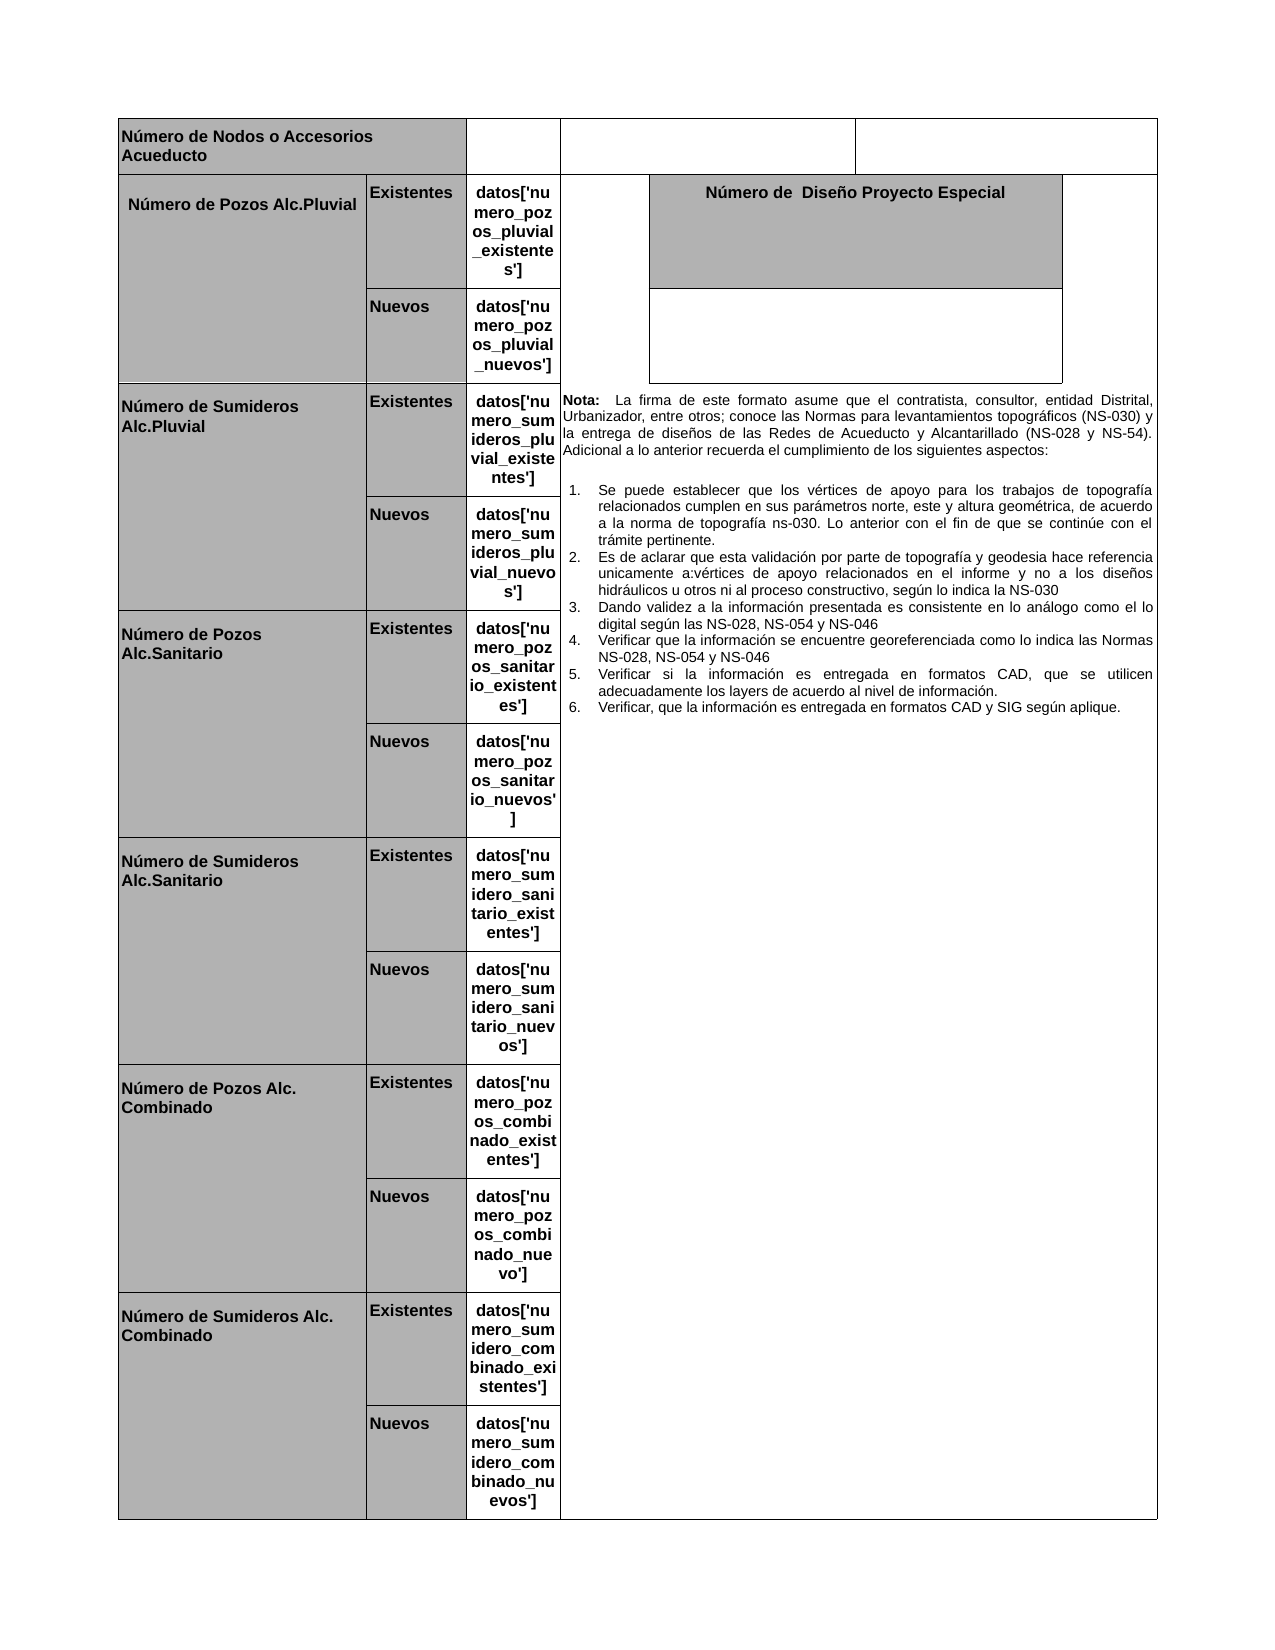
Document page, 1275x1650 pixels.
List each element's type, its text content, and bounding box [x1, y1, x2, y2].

table_cell datos['numero_sumidero_combinado_nuevos'] [467, 1406, 560, 1519]
table_cell datos['numero_pozos_pluvial_existentes'] [467, 175, 560, 288]
table_cell Número de Pozos Alc.Pluvial [119, 175, 366, 382]
table_cell Existentes [367, 384, 466, 496]
table_cell [1063, 175, 1157, 288]
table_cell Nuevos [367, 497, 466, 610]
table_cell Número de Nodos o Accesorios Acueducto [119, 119, 466, 174]
table_cell [561, 119, 855, 174]
table_cell datos['numero_pozos_combinado_nuevo'] [467, 1179, 560, 1292]
table_cell datos['numero_pozos_pluvial_nuevos'] [467, 289, 560, 382]
table_cell datos['numero_pozos_combinado_existentes'] [467, 1065, 560, 1178]
table_cell [561, 175, 649, 288]
table_cell Número de Diseño Proyecto Especial [650, 175, 1062, 288]
table_cell datos['numero_sumideros_pluvial_nuevos'] [467, 497, 560, 610]
table_cell datos['numero_sumideros_pluvial_existentes'] [467, 384, 560, 496]
table_cell Nuevos [367, 1179, 466, 1292]
table_cell Nuevos [367, 289, 466, 382]
table_cell Existentes [367, 175, 466, 288]
table_cell Existentes [367, 1293, 466, 1405]
table_cell [856, 119, 1157, 174]
table_cell Nuevos [367, 724, 466, 837]
table_cell [1063, 288, 1157, 382]
table_cell Nota: La firma de este formato asume que el contratista, consultor, entidad Distrital, Urbanizador, entre otros; conoce las Normas para levantamientos topográficos (NS-030) y la entrega de diseños de las Redes de Acueducto y Alcantarillado (NS-028 y NS-54). Adicional a lo anterior recuerda el cumplimiento de los siguientes aspectos: Se puede establecer que los vértices de apoyo para los trabajos de topografía relacionados cumplen en sus parámetros norte, este y altura geométrica, de acuerdo a la norma de topografía ns-030. Lo anterior con el fin de que se continúe con el trámite pertinente. Es de aclarar que esta validación por parte de topografía y geodesia hace referencia unicamente a:vértices de apoyo relacionados en el informe y no a los diseños hidráulicos u otros ni al proceso constructivo, según lo indica la NS-030 Dando validez a la información presentada es consistente en lo análogo como el lo digital según las NS-028, NS-054 y NS-046 Verificar que la información se encuentre georeferenciada como lo indica las Normas NS-028, NS-054 y NS-046 Verificar si la información es entregada en formatos CAD, que se utilicen adecuadamente los layers de acuerdo al nivel de información. Verificar, que la información es entregada en formatos CAD y SIG según aplique. [561, 383, 1157, 1519]
table_cell Existentes [367, 838, 466, 951]
table_cell datos['numero_sumidero_sanitario_nuevos'] [467, 952, 560, 1064]
table_cell Nuevos [367, 952, 466, 1064]
table_cell Número de Sumideros Alc.Sanitario [119, 838, 366, 1064]
table_cell Nuevos [367, 1406, 466, 1519]
table_cell [467, 119, 560, 174]
table_cell Número de Sumideros Alc. Combinado [119, 1293, 366, 1519]
table_cell [650, 289, 1062, 382]
table_cell [561, 288, 649, 382]
table_cell Existentes [367, 611, 466, 723]
table_cell Número de Pozos Alc.Sanitario [119, 611, 366, 837]
table_cell Existentes [367, 1065, 466, 1178]
table_cell Número de Sumideros Alc.Pluvial [119, 384, 366, 610]
table_cell datos['numero_sumidero_combinado_existentes'] [467, 1293, 560, 1405]
table_cell datos['numero_pozos_sanitario_nuevos'] [467, 724, 560, 837]
table_cell datos['numero_sumidero_sanitario_existentes'] [467, 838, 560, 951]
table_cell Número de Pozos Alc. Combinado [119, 1065, 366, 1292]
table_cell datos['numero_pozos_sanitario_existentes'] [467, 611, 560, 723]
